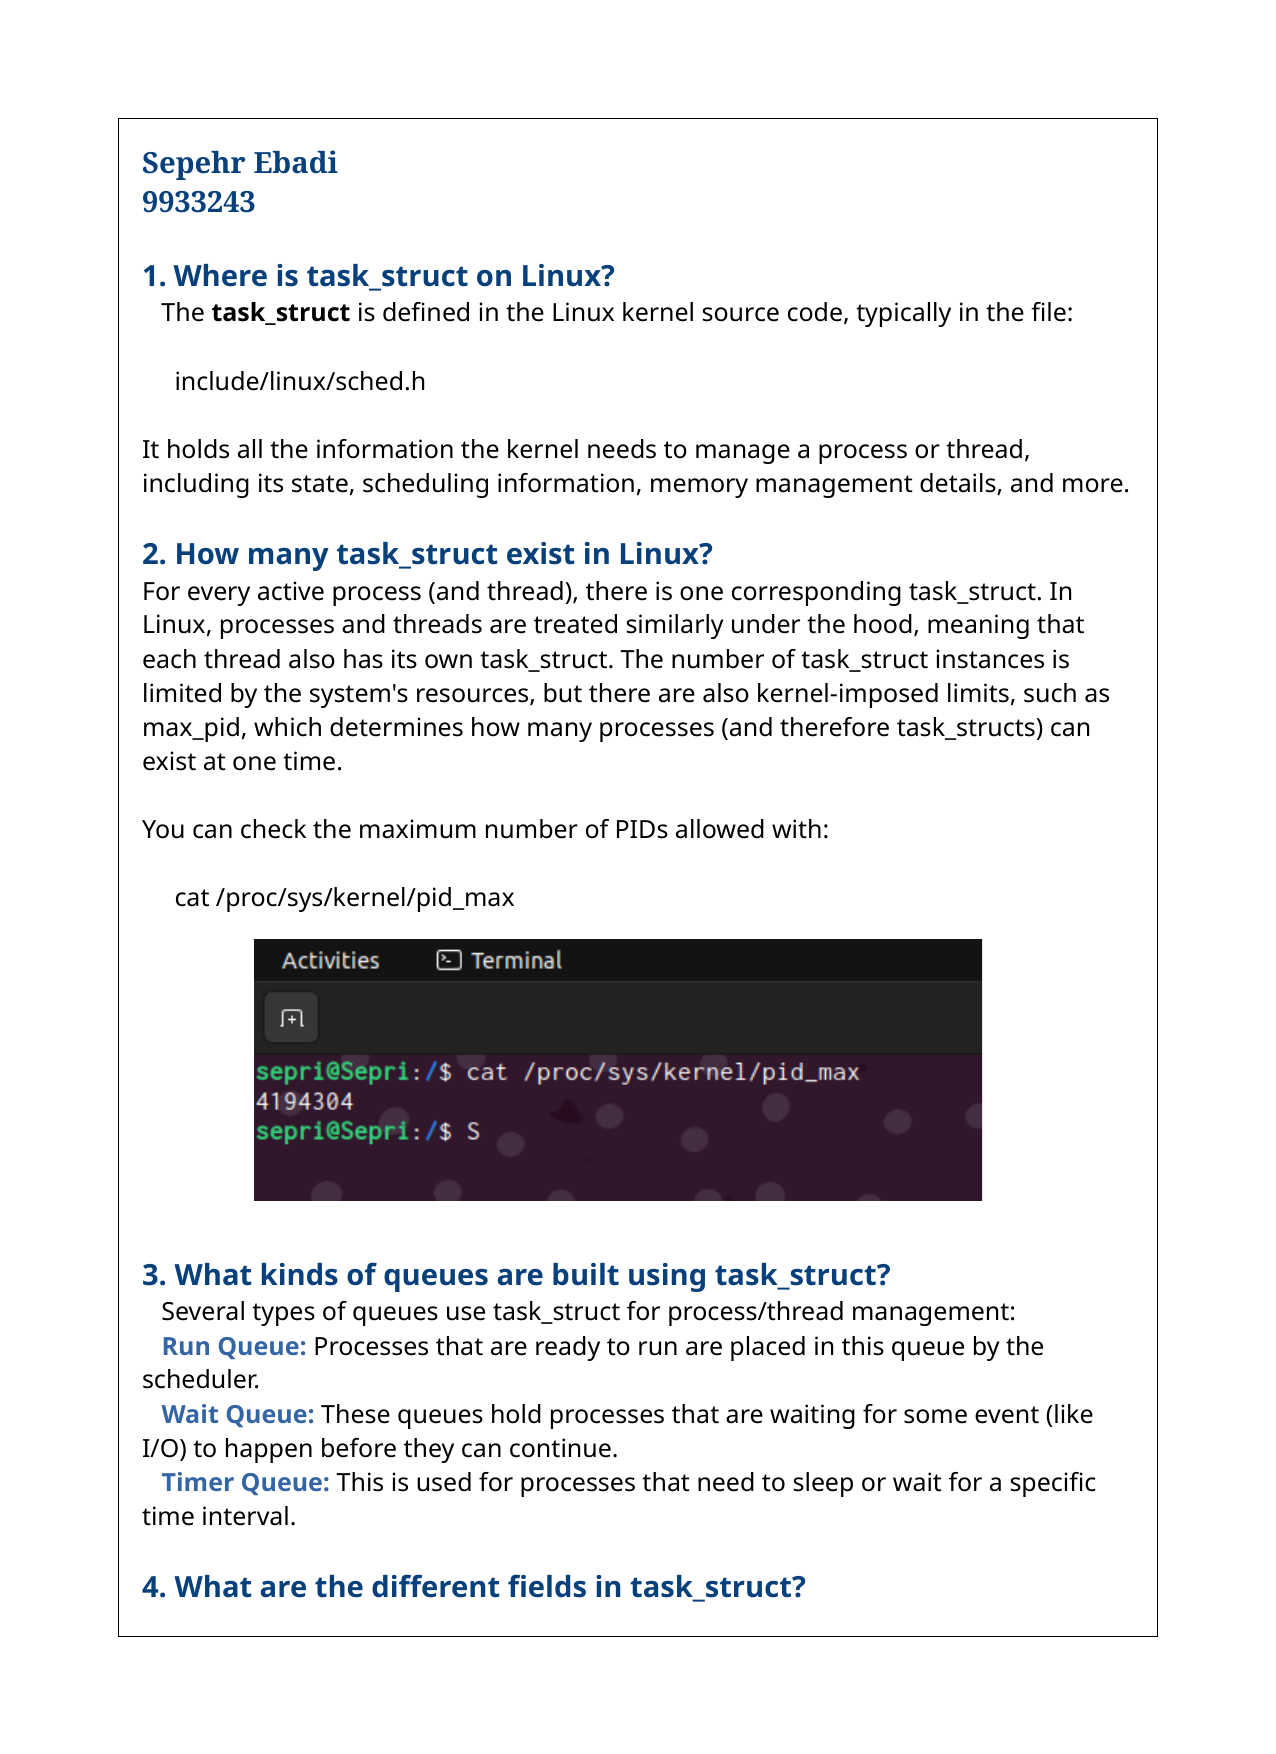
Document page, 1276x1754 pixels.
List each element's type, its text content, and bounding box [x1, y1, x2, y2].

text include/linux/sched.h [142, 363, 1134, 397]
text 1. Where is task_struct on Linux? [142, 255, 1134, 295]
text Sepehr Ebadi 9933243 [142, 142, 1134, 221]
text You can check the maximum number of PIDs allowed with: [142, 812, 1134, 846]
text Run Queue: Processes that are ready to run are placed in this queue by the scheduler. [142, 1328, 1134, 1396]
picture [254, 939, 983, 1201]
text 4. What are the different fields in task_struct? [142, 1567, 1134, 1606]
text Several types of queues use task_struct for process/thread management: [142, 1294, 1134, 1328]
text For every active process (and thread), there is one corresponding task_struct. In Linux, processes and threads are treated similarly under the hood, meaning that each thread also has its own task_struct. The number of task_struct instances is limited by the system's resources, but there are also kernel-imposed limits, such as max_pid, which determines how many processes (and therefore task_structs) can exist at one time. [142, 573, 1134, 777]
text Wait Queue: These queues hold processes that are waiting for some event (like I/O) to happen before they can continue. [142, 1396, 1134, 1464]
text It holds all the information the kernel needs to manage a process or thread, including its state, scheduling information, memory management details, and more. [142, 431, 1134, 499]
text cat /proc/sys/kernel/pid_max [142, 880, 1134, 914]
text 2. How many task_struct exist in Linux? [142, 533, 1134, 573]
text The task_struct is defined in the Linux kernel source code, typically in the file: [142, 295, 1134, 329]
text Timer Queue: This is used for processes that need to sleep or wait for a specific time interval. [142, 1464, 1134, 1532]
text 3. What kinds of queues are built using task_struct? [142, 1254, 1134, 1294]
